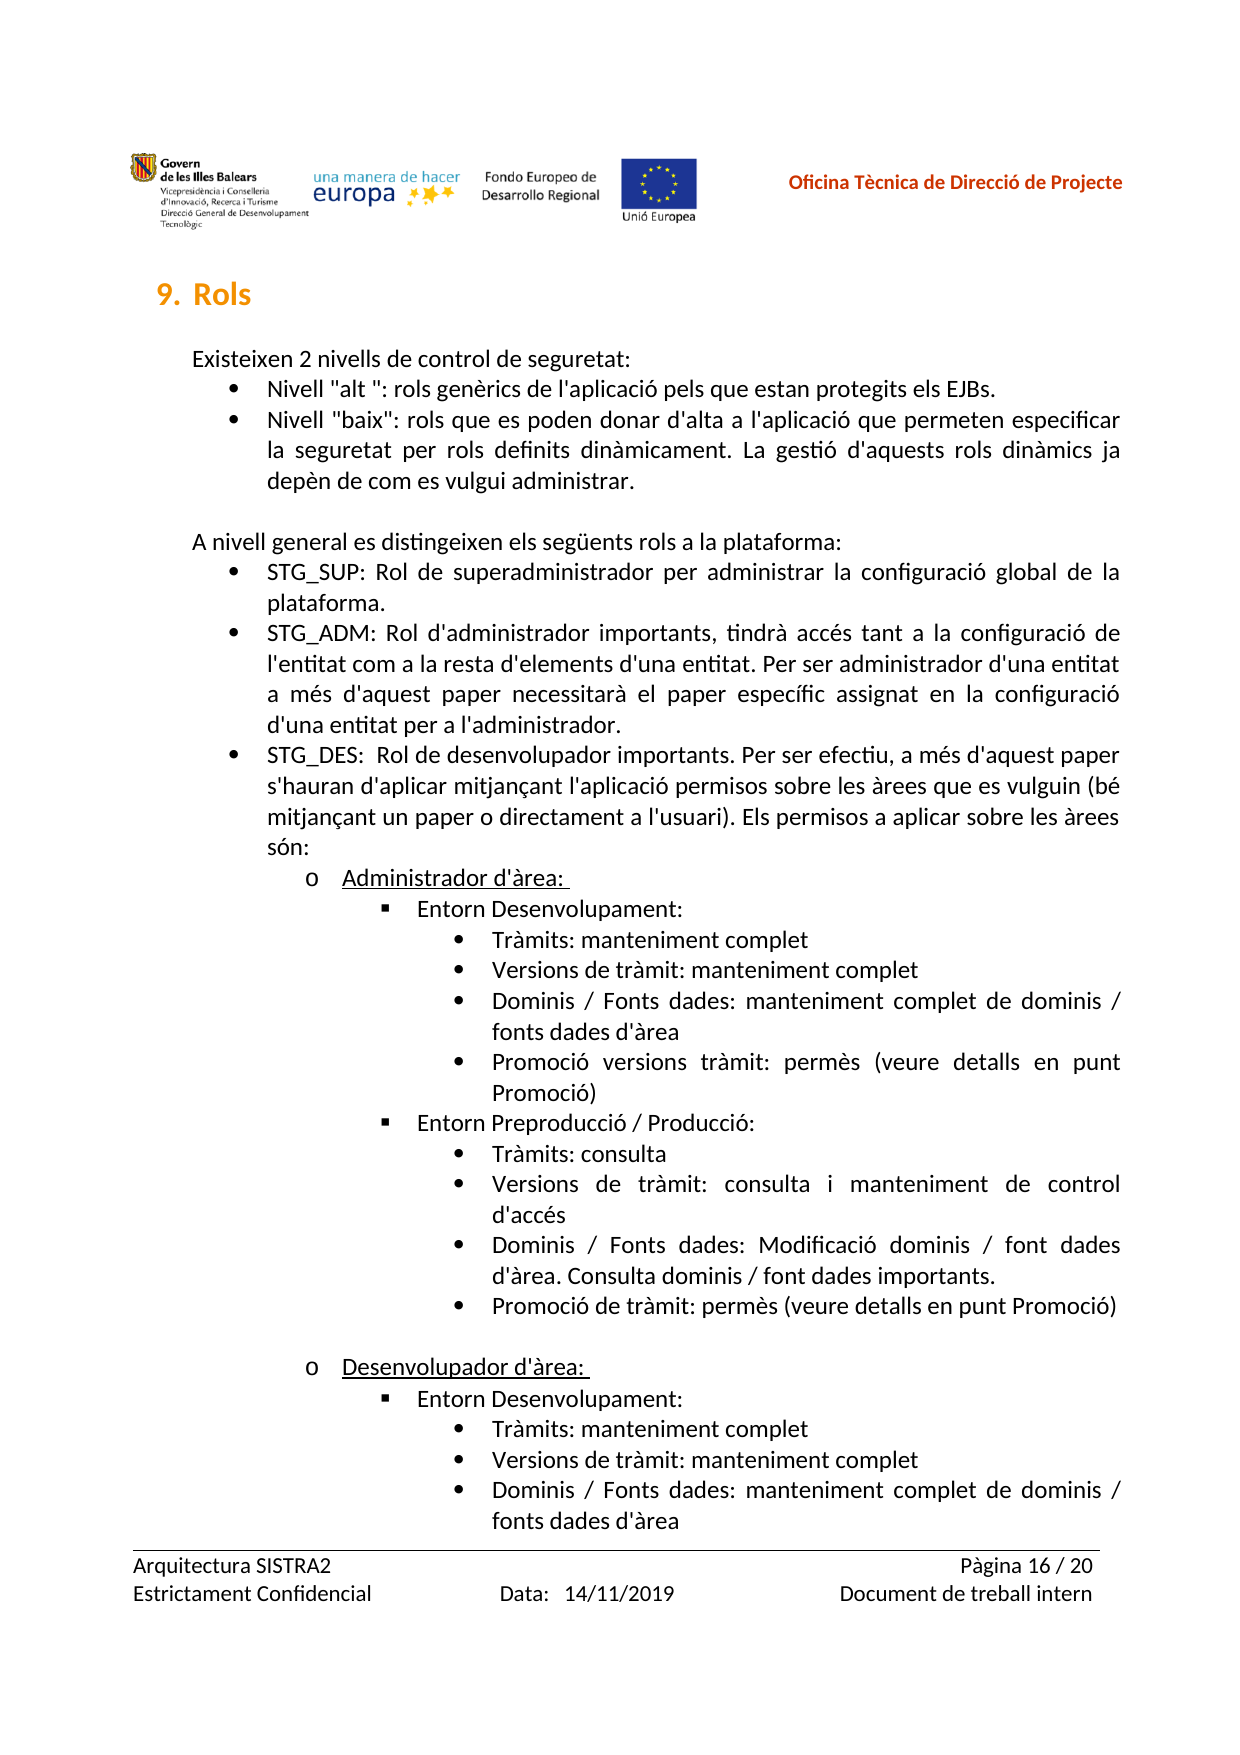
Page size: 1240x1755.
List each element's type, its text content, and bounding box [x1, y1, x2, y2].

list Entorn Preproducció / Producció: [379, 1107, 1121, 1138]
list STG_SUP: Rol de superadministrador per administrar la configuració global de la plataforma. [229, 557, 1121, 618]
list STG_DES: Rol de desenvolupador importants. Per ser efectiu, a més d'aquest paper s'hauran d'aplicar mitjançant l'aplicació permisos sobre les àrees que es vulguin (bé mitjançant un paper o directament a l'usuari). Els permisos a aplicar sobre les àrees són: [229, 740, 1121, 862]
list Tràmits: consulta [454, 1138, 1121, 1168]
list Tràmits: manteniment complet [454, 1414, 1121, 1444]
list Versions de tràmit: manteniment complet [454, 1444, 1121, 1475]
list Versions de tràmit: manteniment complet [454, 954, 1121, 985]
list Nivell "alt ": rols genèrics de l'aplicació pels que estan protegits els EJBs. [229, 373, 1121, 404]
picture [130, 152, 699, 230]
list Versions de tràmit: consulta i manteniment de control d'accés [454, 1168, 1121, 1229]
list Promoció versions tràmit: permès (veure detalls en punt Promoció) [454, 1046, 1121, 1107]
list STG_ADM: Rol d'administrador importants, tindrà accés tant a la configuració de l'entitat com a la resta d'elements d'una entitat. Per ser administrador d'una entitat a més d'aquest paper necessitarà el paper específic assignat en la configuració d'una entitat per a l'administrador. [229, 618, 1121, 740]
text A nivell general es distingeixen els següents rols a la plataforma: [192, 526, 1121, 557]
list Tràmits: manteniment complet [454, 924, 1121, 954]
subtitle Rols [156, 273, 1121, 314]
list Entorn Desenvolupament: [379, 1383, 1121, 1414]
list Administrador d'àrea: [304, 862, 1121, 893]
list Entorn Desenvolupament: [379, 893, 1121, 924]
list Dominis / Fonts dades: manteniment complet de dominis / fonts dades d'àrea [454, 985, 1121, 1046]
list Desenvolupador d'àrea: [304, 1351, 1121, 1383]
list Dominis / Fonts dades: Modificació dominis / font dades d'àrea. Consulta dominis / font dades importants. [454, 1229, 1121, 1290]
list Promoció de tràmit: permès (veure detalls en punt Promoció) [454, 1290, 1121, 1321]
list Dominis / Fonts dades: manteniment complet de dominis / fonts dades d'àrea [454, 1475, 1121, 1536]
text Existeixen 2 nivells de control de seguretat: [192, 343, 1121, 373]
list Nivell "baix": rols que es poden donar d'alta a l'aplicació que permeten especificar la seguretat per rols definits dinàmicament. La gestió d'aquests rols dinàmics ja depèn de com es vulgui administrar. [229, 404, 1121, 496]
